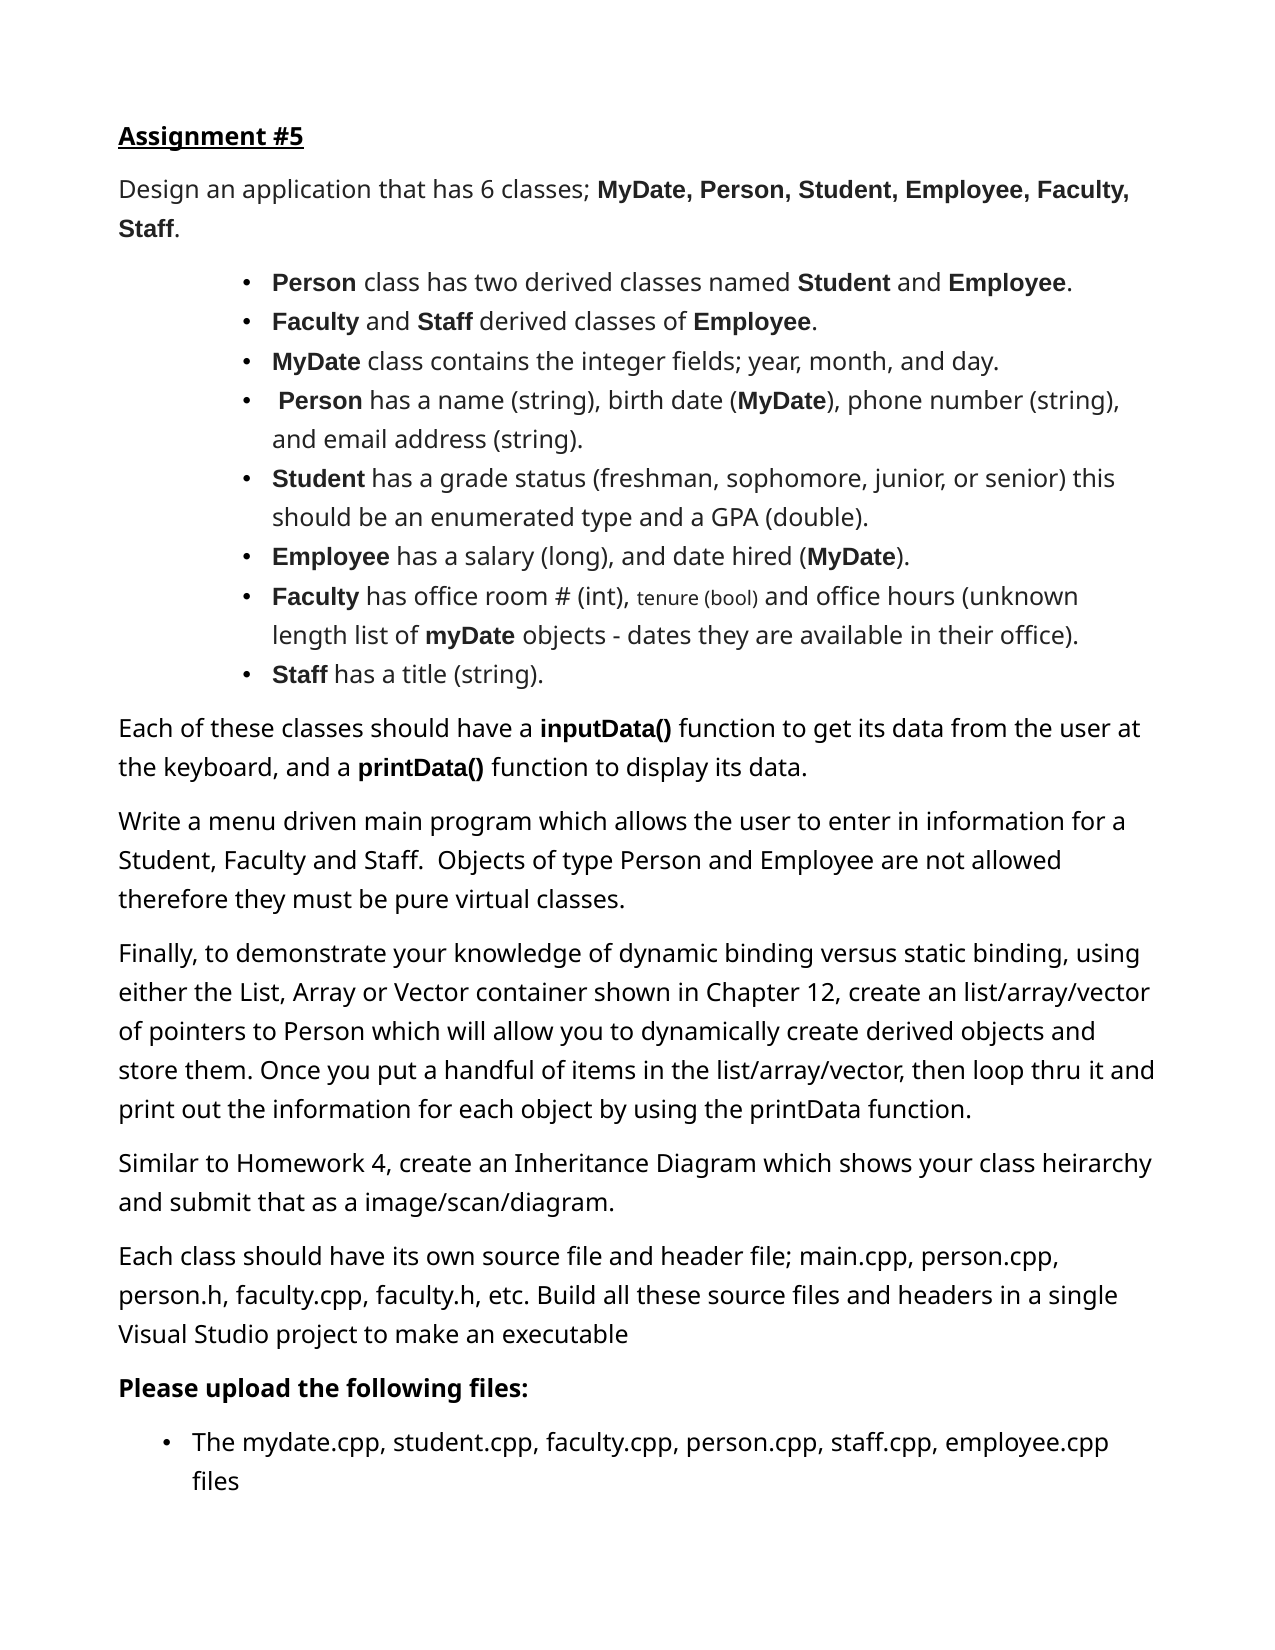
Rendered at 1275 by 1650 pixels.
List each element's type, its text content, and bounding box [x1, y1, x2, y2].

list Faculty and Staff derived classes of Employee. [242, 304, 1157, 338]
text Design an application that has 6 classes; MyDate, Person, Student, Employee, Faculty, Staff. [118, 172, 1157, 245]
text Write a menu driven main program which allows the user to enter in information for a Student, Faculty and Staff. Objects of type Person and Employee are not allowed therefore they must be pure virtual classes. [118, 803, 1157, 916]
text Assignment #5 [118, 118, 1157, 152]
list Employee has a salary (long), and date hired (MyDate). [242, 539, 1157, 573]
list Person class has two derived classes named Student and Employee. [242, 265, 1157, 299]
text Similar to Homework 4, create an Inheritance Diagram which shows your class heirarchy and submit that as a image/scan/diagram. [118, 1146, 1157, 1219]
list Staff has a title (string). [242, 656, 1157, 691]
list Person has a name (string), birth date (MyDate), phone number (string), and email address (string). [242, 382, 1157, 456]
text Each of these classes should have a inputData() function to get its data from the user at the keyboard, and a printData() function to display its data. [118, 710, 1157, 783]
text Each class should have its own source file and header file; main.cpp, person.cpp, person.h, faculty.cpp, faculty.h, etc. Build all these source files and headers in a single Visual Studio project to make an executable [118, 1238, 1157, 1351]
list The mydate.cpp, student.cpp, faculty.cpp, person.cpp, staff.cpp, employee.cpp files [162, 1424, 1157, 1498]
list Student has a grade status (freshman, sophomore, junior, or senior) this should be an enumerated type and a GPA (double). [242, 461, 1157, 534]
text Please upload the following files: [118, 1371, 1157, 1405]
list MyDate class contains the integer fields; year, month, and day. [242, 343, 1157, 377]
text Finally, to demonstrate your knowledge of dynamic binding versus static binding, using either the List, Array or Vector container shown in Chapter 12, create an list/array/vector of pointers to Person which will allow you to dynamically create derived objects and store them. Once you put a handful of items in the list/array/vector, then loop thru it and print out the information for each object by using the printData function. [118, 935, 1157, 1126]
list Faculty has office room # (int), tenure (bool) and office hours (unknown length list of myDate objects - dates they are available in their office). [242, 578, 1157, 651]
